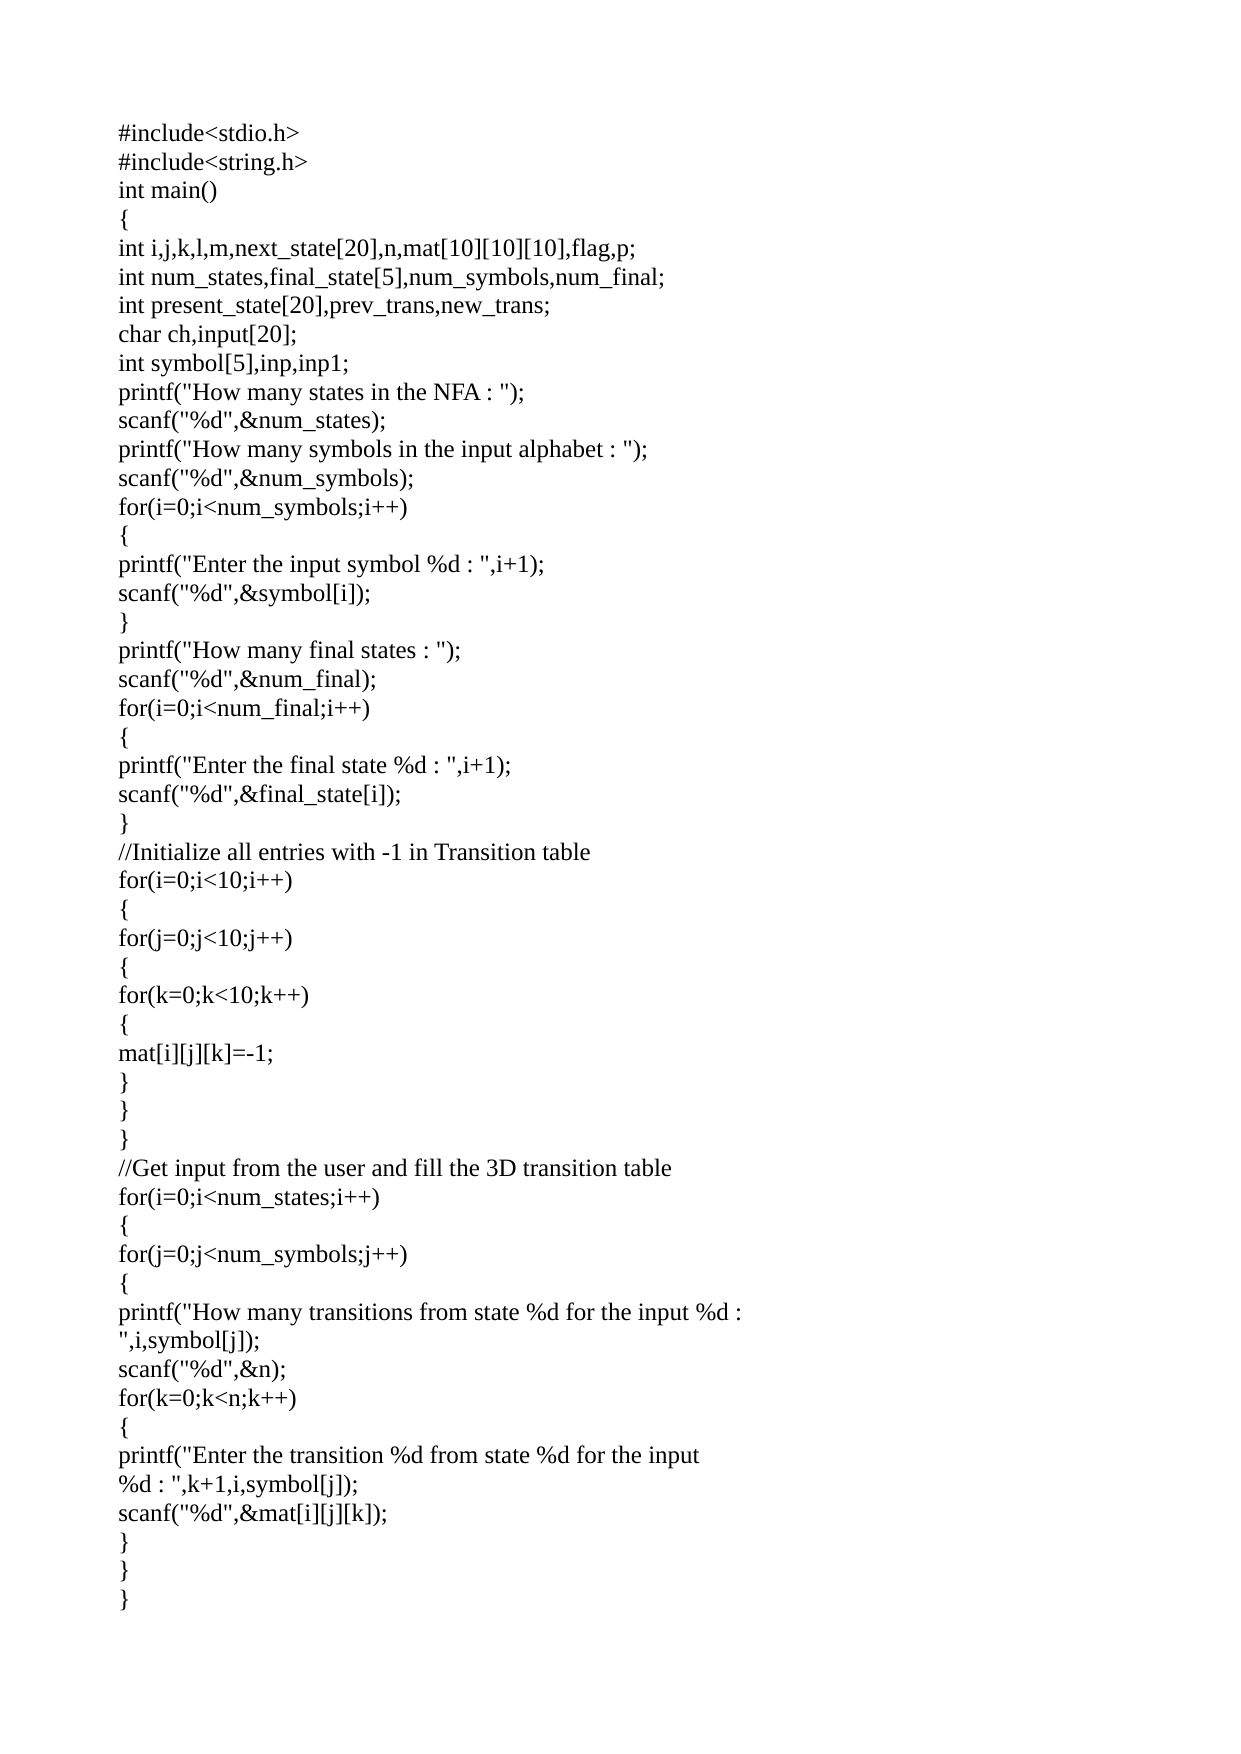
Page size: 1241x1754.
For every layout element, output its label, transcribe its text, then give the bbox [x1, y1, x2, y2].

text ",i,symbol[j]); [118, 1326, 1122, 1354]
text int symbol[5],inp,inp1; [118, 348, 1122, 377]
text { [118, 521, 1122, 549]
text int main() [118, 176, 1122, 204]
text printf("How many final states : "); [118, 636, 1122, 664]
text { [118, 894, 1122, 923]
text scanf("%d",&num_final); [118, 664, 1122, 693]
text } [118, 1527, 1122, 1556]
text { [118, 204, 1122, 233]
text int present_state[20],prev_trans,new_trans; [118, 291, 1122, 319]
text { [118, 952, 1122, 981]
text int i,j,k,l,m,next_state[20],n,mat[10][10][10],flag,p; [118, 233, 1122, 262]
text } [118, 1067, 1122, 1096]
text } [118, 1556, 1122, 1584]
text printf("Enter the transition %d from state %d for the input [118, 1441, 1122, 1469]
text { [118, 1268, 1122, 1297]
text printf("How many states in the NFA : "); [118, 377, 1122, 406]
text #include<stdio.h> [118, 118, 1122, 147]
text char ch,input[20]; [118, 319, 1122, 348]
text printf("Enter the final state %d : ",i+1); [118, 751, 1122, 779]
text int num_states,final_state[5],num_symbols,num_final; [118, 262, 1122, 291]
text for(k=0;k<10;k++) [118, 981, 1122, 1009]
text { [118, 1412, 1122, 1441]
text for(i=0;i<num_states;i++) [118, 1182, 1122, 1211]
text printf("How many transitions from state %d for the input %d : [118, 1297, 1122, 1326]
text { [118, 1009, 1122, 1038]
text scanf("%d",&n); [118, 1354, 1122, 1383]
text mat[i][j][k]=-1; [118, 1038, 1122, 1067]
text printf("How many symbols in the input alphabet : "); [118, 434, 1122, 463]
text { [118, 722, 1122, 751]
text //Initialize all entries with -1 in Transition table [118, 837, 1122, 866]
text for(i=0;i<num_symbols;i++) [118, 492, 1122, 521]
text for(k=0;k<n;k++) [118, 1383, 1122, 1412]
text for(j=0;j<10;j++) [118, 923, 1122, 952]
text for(i=0;i<num_final;i++) [118, 693, 1122, 722]
text for(j=0;j<num_symbols;j++) [118, 1239, 1122, 1268]
text //Get input from the user and fill the 3D transition table [118, 1153, 1122, 1182]
text %d : ",k+1,i,symbol[j]); [118, 1469, 1122, 1498]
text printf("Enter the input symbol %d : ",i+1); [118, 549, 1122, 578]
text scanf("%d",&num_states); [118, 406, 1122, 434]
text } [118, 1124, 1122, 1153]
text #include<string.h> [118, 147, 1122, 176]
text } [118, 1584, 1122, 1613]
text scanf("%d",&mat[i][j][k]); [118, 1498, 1122, 1527]
text scanf("%d",&final_state[i]); [118, 779, 1122, 808]
text scanf("%d",&num_symbols); [118, 463, 1122, 492]
text } [118, 607, 1122, 636]
text scanf("%d",&symbol[i]); [118, 578, 1122, 607]
text } [118, 808, 1122, 837]
text } [118, 1096, 1122, 1124]
text { [118, 1211, 1122, 1239]
text for(i=0;i<10;i++) [118, 866, 1122, 894]
